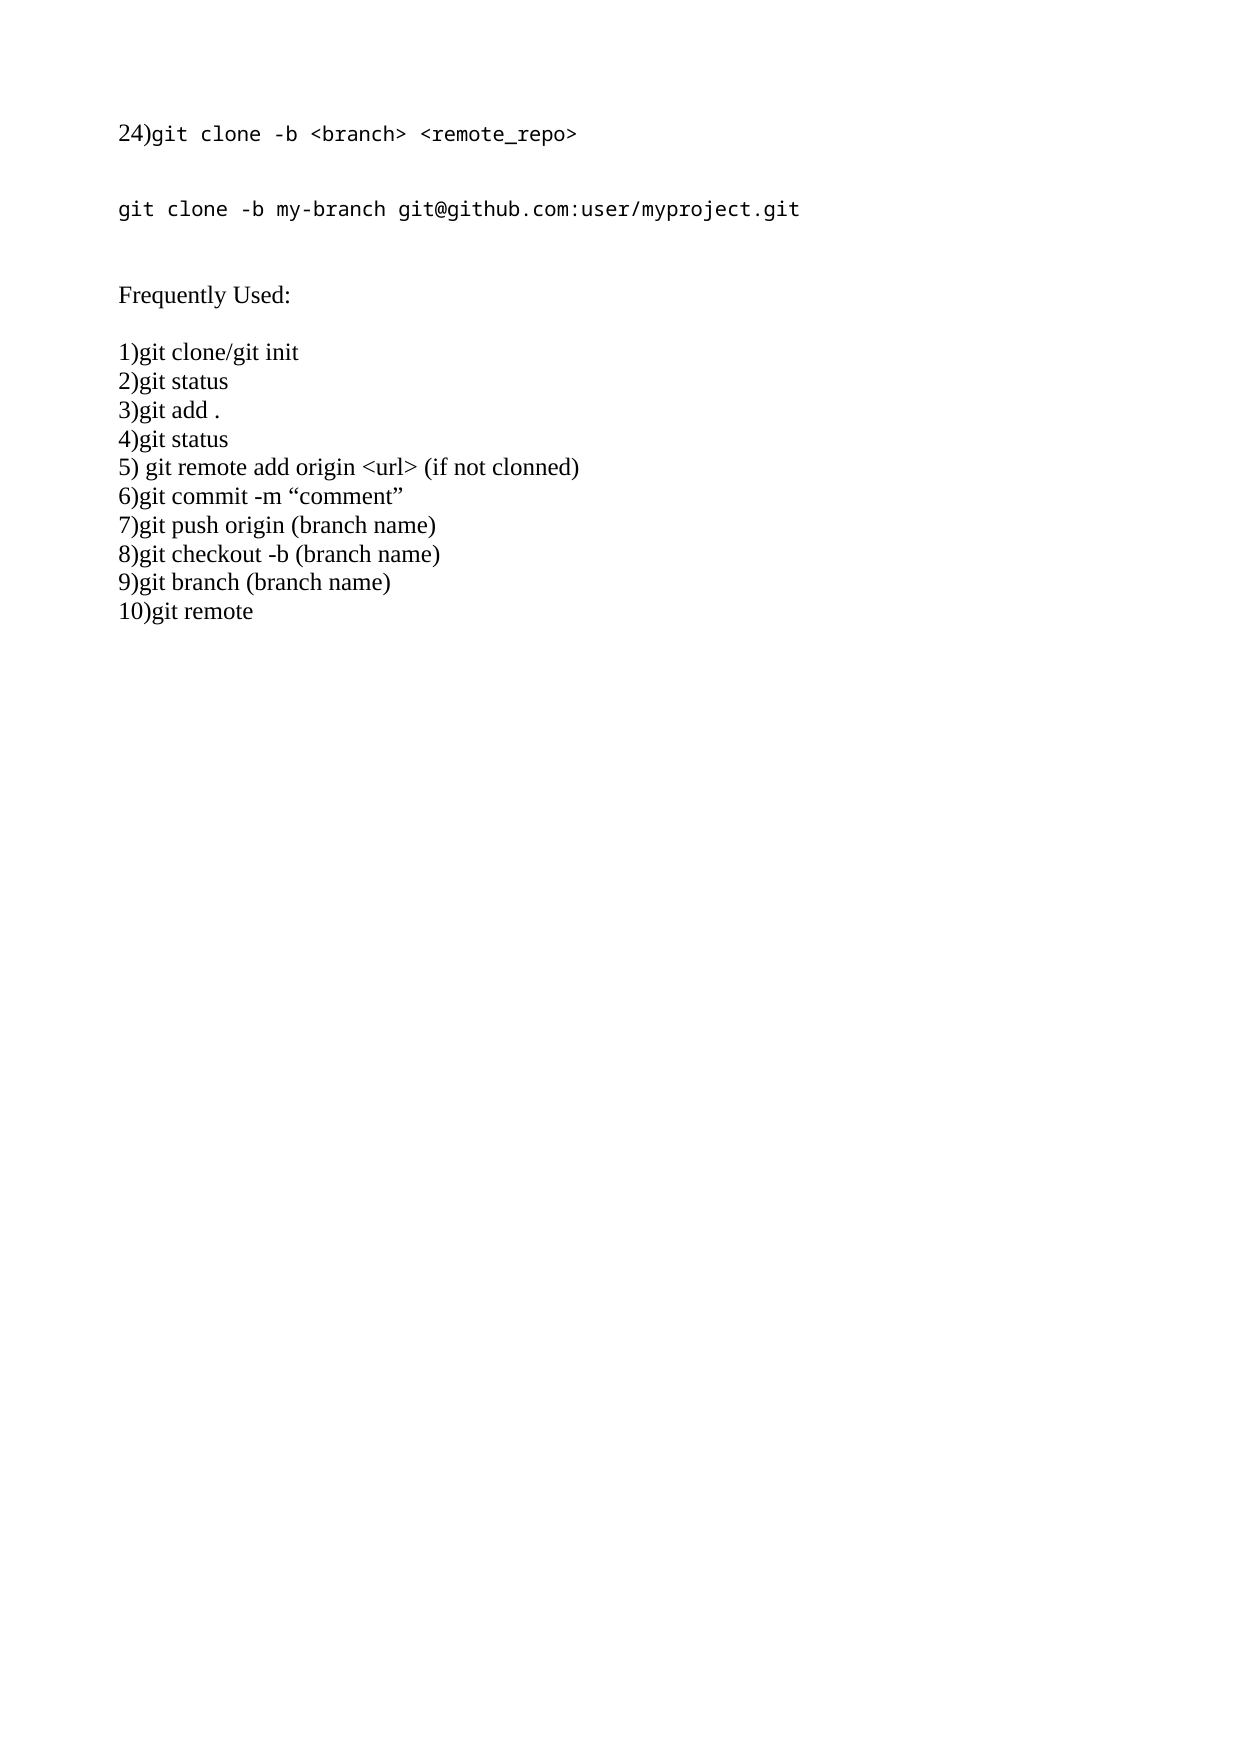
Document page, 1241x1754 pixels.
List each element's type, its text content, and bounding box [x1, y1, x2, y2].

text 3)git add . [118, 395, 1122, 424]
text 8)git checkout -b (branch name) [118, 539, 1122, 567]
text 24)git clone -b <branch> <remote_repo> [118, 118, 1122, 147]
text 6)git commit -m “comment” [118, 481, 1122, 510]
text 10)git remote [118, 596, 1122, 625]
text 9)git branch (branch name) [118, 567, 1122, 596]
text 4)git status [118, 424, 1122, 452]
text git clone -b my-branch git@github.com:user/myproject.git [118, 195, 1122, 222]
text 2)git status [118, 366, 1122, 395]
text 7)git push origin (branch name) [118, 510, 1122, 539]
text Frequently Used: [118, 280, 1122, 309]
text 1)git clone/git init [118, 337, 1122, 366]
text 5) git remote add origin <url> (if not clonned) [118, 452, 1122, 481]
